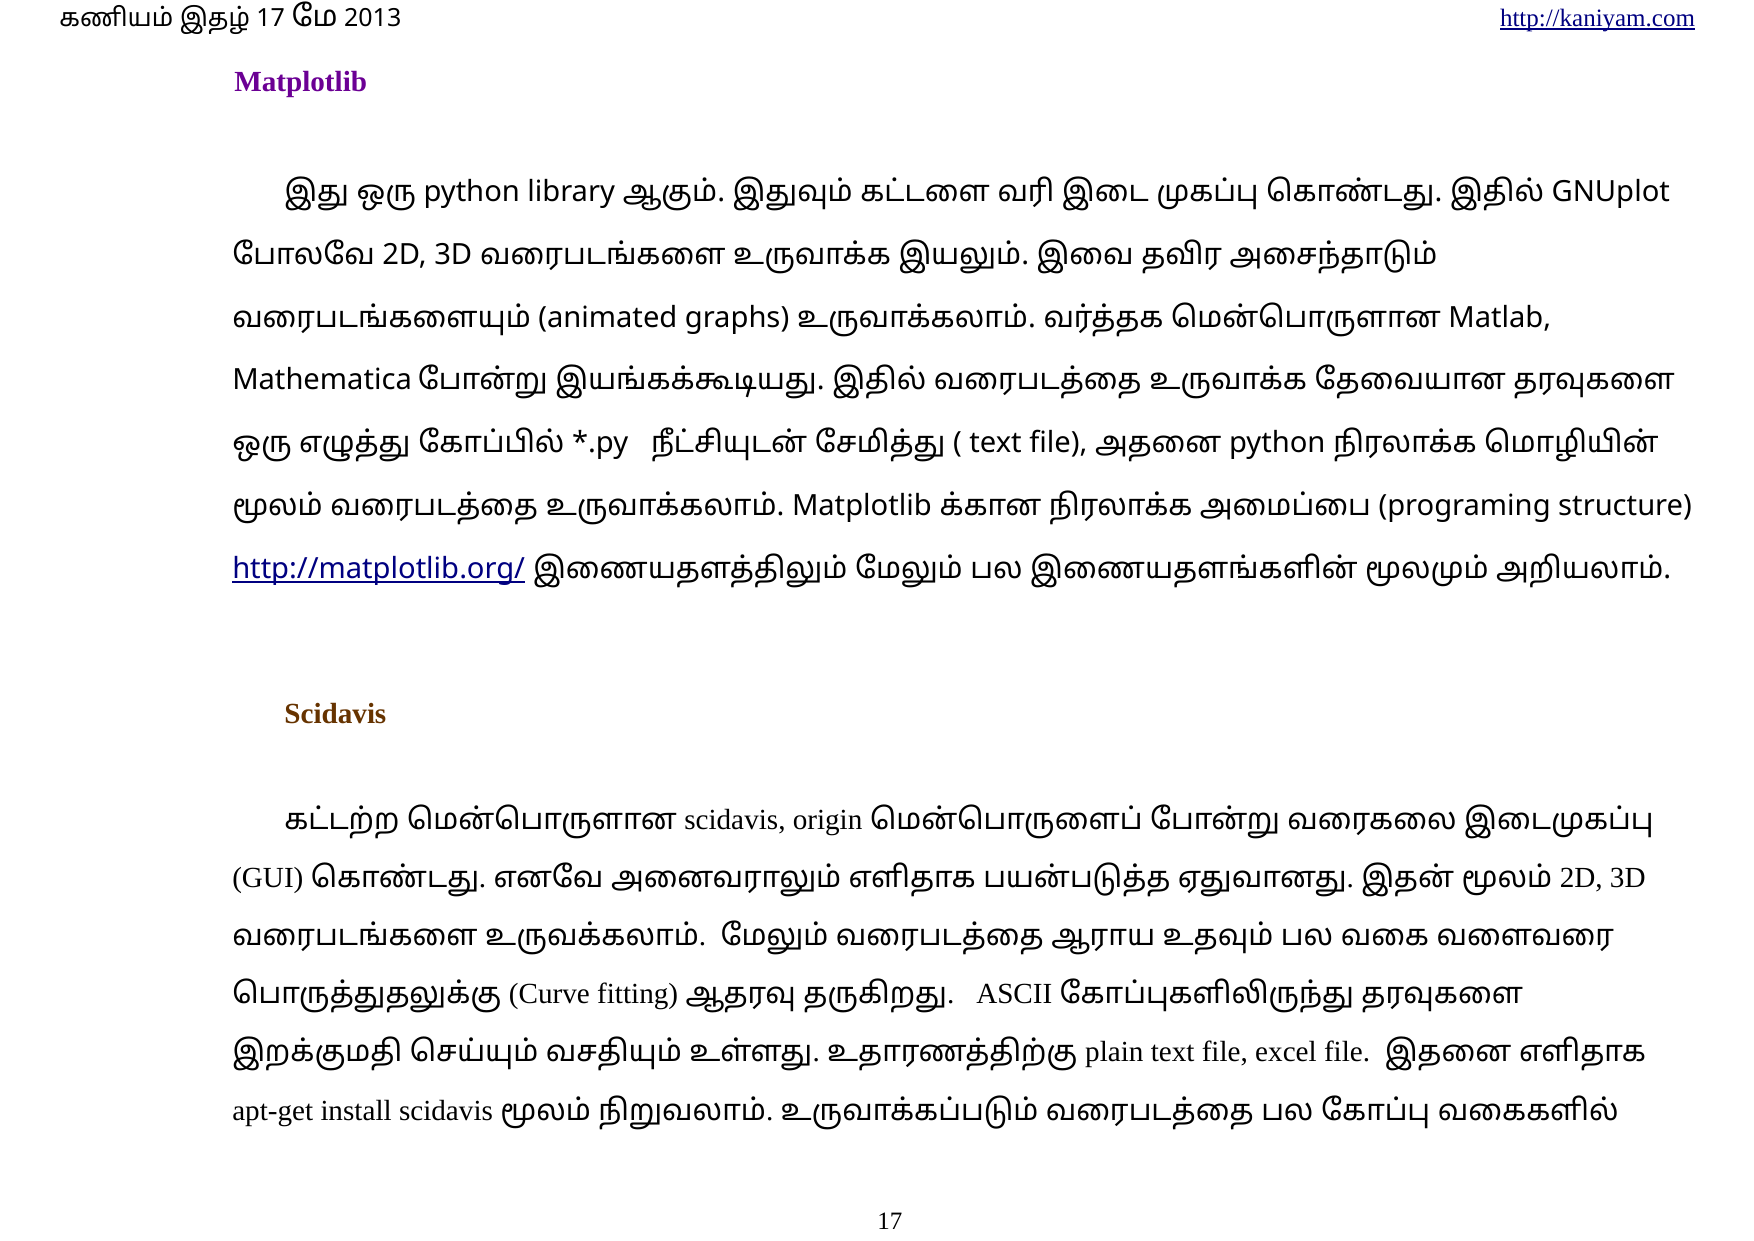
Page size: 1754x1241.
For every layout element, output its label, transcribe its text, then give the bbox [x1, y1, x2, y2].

subtitle Scidavis [59, 696, 1695, 729]
text கட்டற்ற மென்பொருளான scidavis, origin மென்பொருளைப் போன்று வரைகலை இடைமுகப்பு (GUI) கொண்டது. எனவே அனைவராலும் எளிதாக பயன்படுத்த ஏதுவானது. இதன் மூலம் 2D, 3D வரைபடங்களை உருவக்கலாம். மேலும் வரைபடத்தை ஆராய உதவும் பல வகை வளைவரை பொருத்துதலுக்கு (Curve fitting) ஆதரவு தருகிறது. ASCII கோப்புகளிலிருந்து தரவுகளை இறக்குமதி செய்யும் வசதியும் உள்ளது. உதாரணத்திற்கு plain text file, excel file. இதனை எளிதாக apt-get install scidavis மூலம் நிறுவலாம். உருவாக்கப்படும் வரைபடத்தை பல கோப்பு வகைகளில் [232, 802, 1695, 1132]
subtitle Matplotlib [232, 64, 1695, 98]
text இது ஒரு python library ஆகும். இதுவும் கட்டளை வரி இடை முகப்பு கொண்டது. இதில் GNUplot போலவே 2D, 3D வரைபடங்களை உருவாக்க இயலும். இவை தவிர அசைந்தாடும் வரைபடங்களையும் (animated graphs) உருவாக்கலாம். வர்த்தக மென்பொருளான Matlab, Mathematicaபோன்று இயங்கக்கூடியது. இதில் வரைபடத்தை உருவாக்க தேவையான தரவுகளை ஒரு எழுத்து கோப்பில் *.py நீட்சியுடன் சேமித்து ( text file), அதனை python நிரலாக்க மொழியின் மூலம் வரைபடத்தை உருவாக்கலாம். Matplotlib க்கான நிரலாக்க அமைப்பை (programing structure) http://matplotlib.org/ இணையதளத்திலும் மேலும் பல இணையதளங்களின் மூலமும் அறியலாம். [232, 170, 1695, 590]
